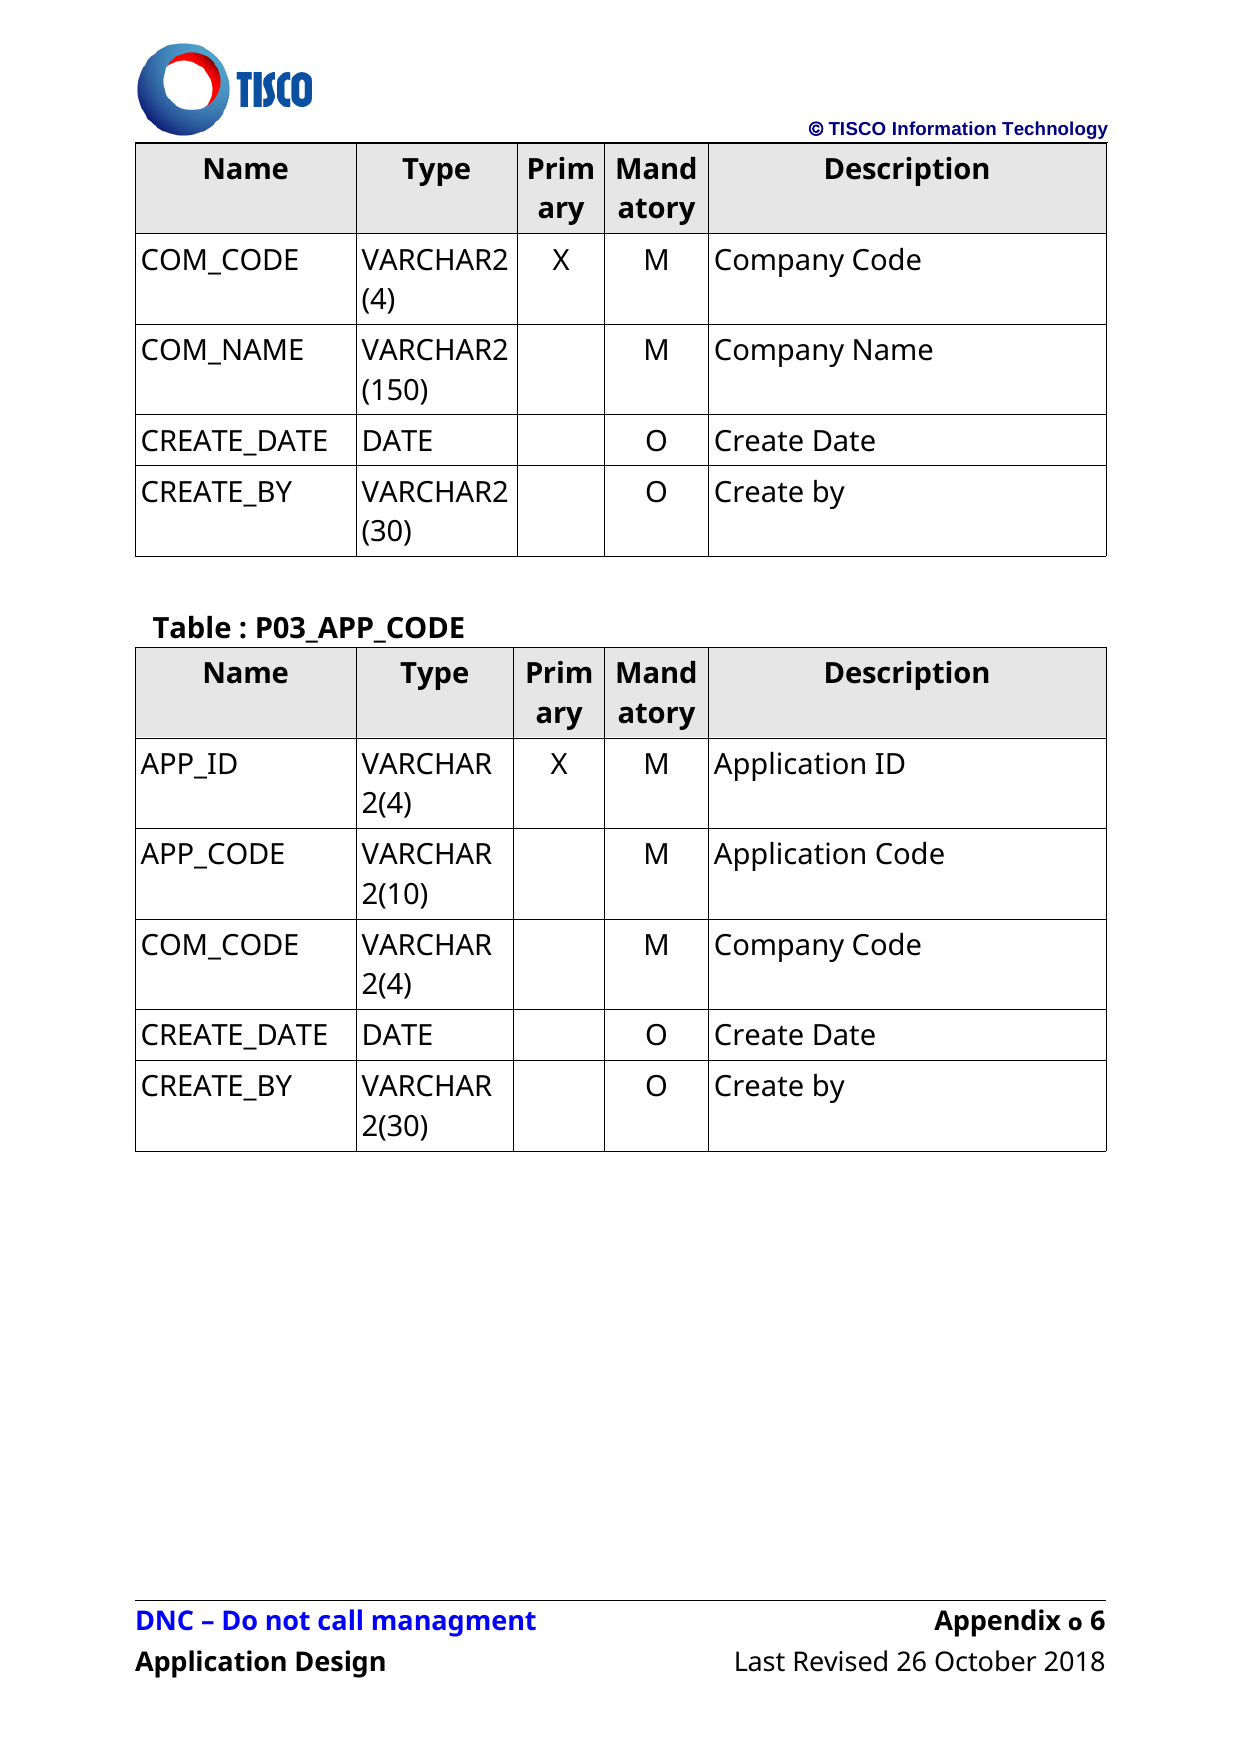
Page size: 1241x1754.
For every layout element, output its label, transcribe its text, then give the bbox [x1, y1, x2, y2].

table_cell X [518, 234, 604, 324]
table_cell M [605, 739, 708, 828]
table_cell Create Date [709, 1010, 1106, 1060]
table_cell VARCHAR2(150) [357, 325, 517, 414]
table_header Primary [514, 648, 604, 737]
table_header Description [709, 648, 1106, 737]
table_cell VARCHAR2(4) [357, 234, 517, 324]
table_cell COM_NAME [136, 325, 356, 414]
table_cell [518, 415, 604, 465]
table_header Type [357, 648, 513, 737]
table_cell COM_CODE [136, 234, 356, 324]
table_cell COM_CODE [136, 920, 356, 1009]
table_cell Company Code [709, 234, 1106, 324]
table_header Type [357, 144, 517, 233]
table_cell CREATE_DATE [136, 1010, 356, 1060]
table_cell CREATE_BY [136, 466, 356, 556]
table_cell O [605, 415, 708, 465]
table_cell VARCHAR2(4) [357, 920, 513, 1009]
table_cell O [605, 1010, 708, 1060]
table_cell VARCHAR2(30) [357, 1061, 513, 1151]
table_cell M [605, 325, 708, 414]
table_cell VARCHAR2(10) [357, 829, 513, 918]
table_cell VARCHAR2(30) [357, 466, 517, 556]
table_cell [514, 920, 604, 1009]
table_cell [518, 325, 604, 414]
table_cell Create by [709, 1061, 1106, 1151]
table_cell O [605, 466, 708, 556]
table_cell M [605, 234, 708, 324]
table_header Primary [518, 144, 604, 233]
table_cell M [605, 920, 708, 1009]
table_header Mandatory [605, 648, 708, 737]
table_header Description [709, 144, 1106, 233]
table_cell Application ID [709, 739, 1106, 828]
table_cell [514, 1010, 604, 1060]
table_cell X [514, 739, 604, 828]
table_cell CREATE_BY [136, 1061, 356, 1151]
table_cell [514, 1061, 604, 1151]
table_cell [518, 466, 604, 556]
table_cell APP_ID [136, 739, 356, 828]
table_cell M [605, 829, 708, 918]
table_cell O [605, 1061, 708, 1151]
table_header Name [136, 648, 356, 737]
table_cell DATE [357, 415, 517, 465]
table_cell [514, 829, 604, 918]
table_cell VARCHAR2(4) [357, 739, 513, 828]
text Table : P03_APP_CODE [150, 607, 1106, 647]
table_cell DATE [357, 1010, 513, 1060]
table_cell APP_CODE [136, 829, 356, 918]
table_cell Create by [709, 466, 1106, 556]
table_cell Create Date [709, 415, 1106, 465]
table_cell CREATE_DATE [136, 415, 356, 465]
table_header Mandatory [605, 144, 708, 233]
table_cell Application Code [709, 829, 1106, 918]
table_cell Company Code [709, 920, 1106, 1009]
table_header Name [136, 144, 356, 233]
table_cell Company Name [709, 325, 1106, 414]
